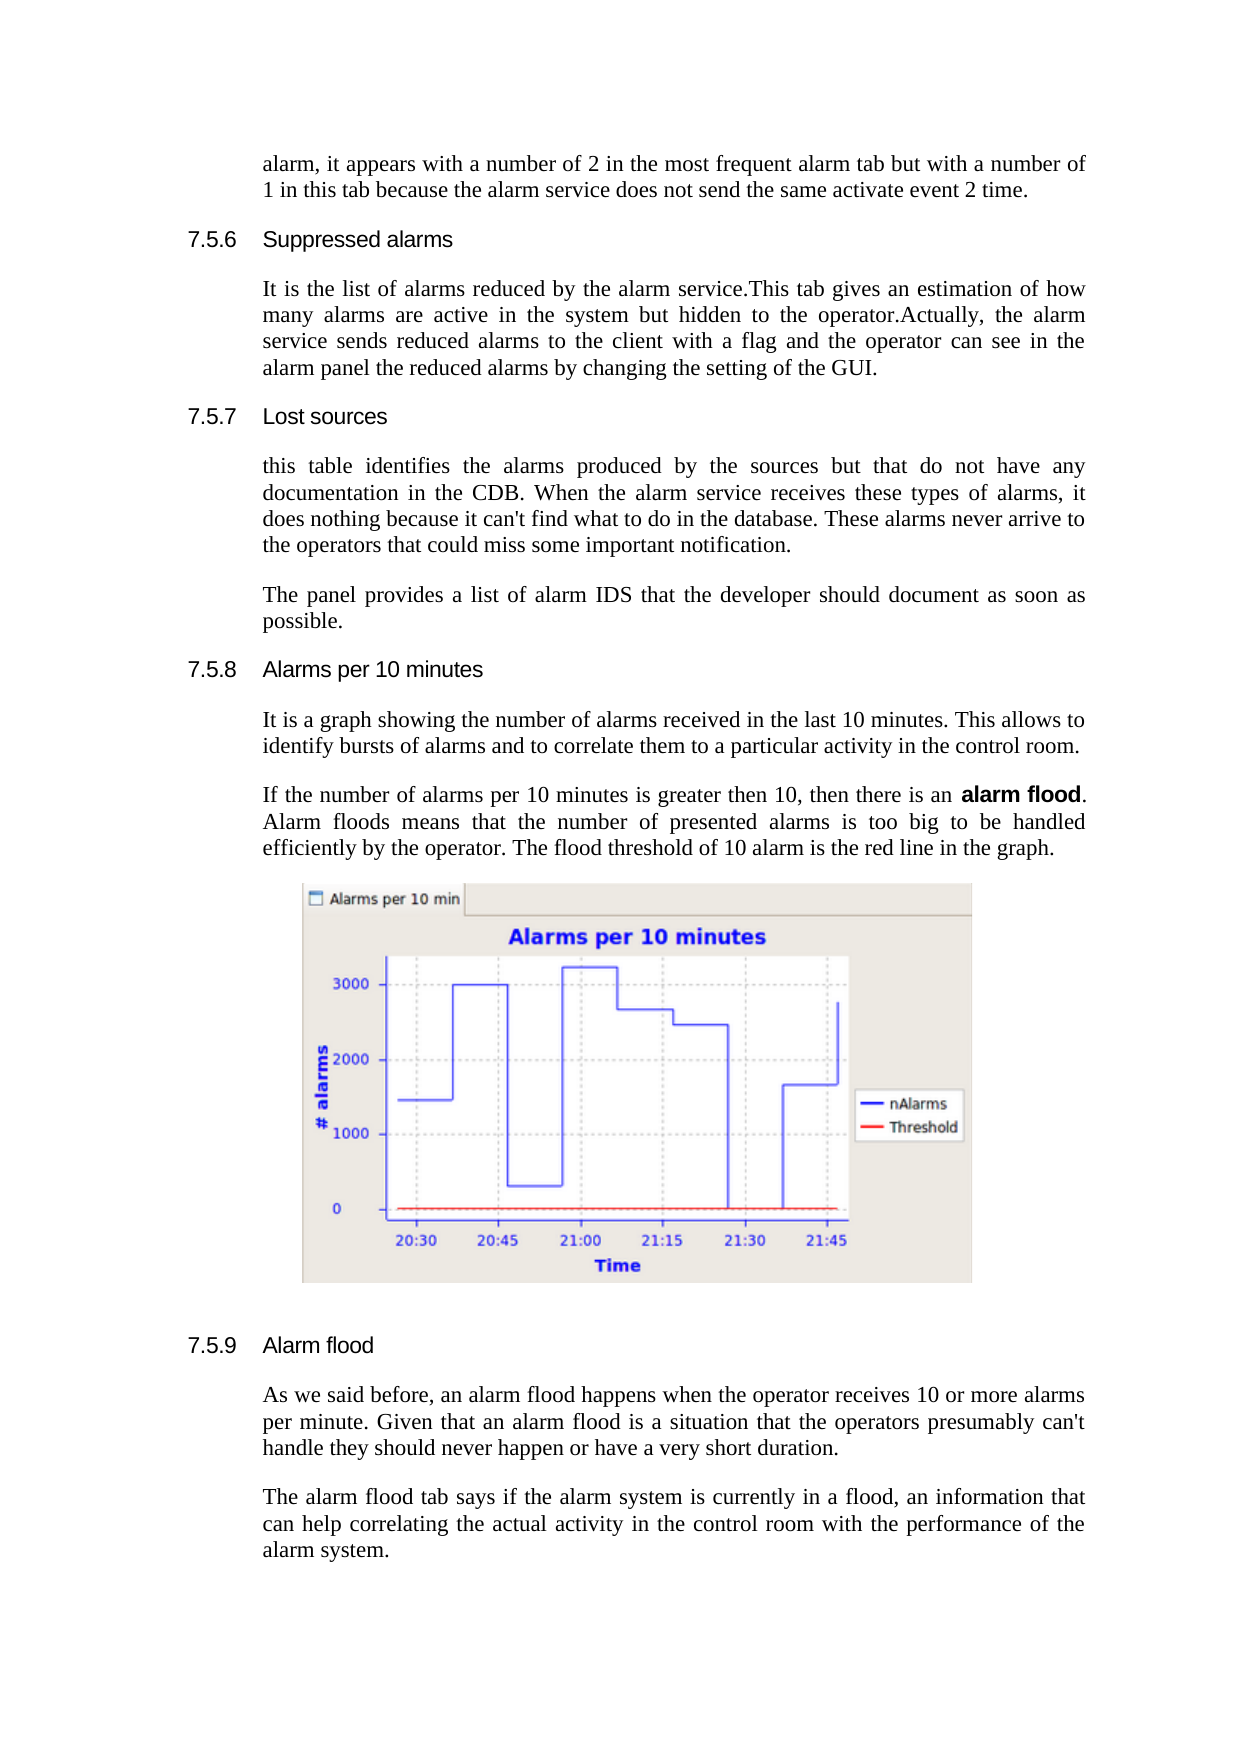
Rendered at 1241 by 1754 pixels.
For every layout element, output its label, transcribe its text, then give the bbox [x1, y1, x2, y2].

subtitle Lost sources [187, 403, 1087, 429]
text The alarm flood tab says if the alarm system is currently in a flood, an information that can help correlating the actual activity in the control room with the performance of the alarm system. [262, 1483, 1087, 1562]
subtitle Alarms per 10 minutes [187, 656, 1087, 683]
text The panel provides a list of alarm IDS that the developer should document as soon as possible. [262, 581, 1087, 633]
text alarm, it appears with a number of 2 in the most frequent alarm tab but with a number of 1 in this tab because the alarm service does not send the same activate event 2 time. [262, 150, 1087, 203]
text It is a graph showing the number of alarms received in the last 10 minutes. This allows to identify bursts of alarms and to correlate them to a particular activity in the control room. [262, 706, 1087, 758]
text As we said before, an alarm flood happens when the operator receives 10 or more alarms per minute. Given that an alarm flood is a situation that the operators presumably can't handle they should never happen or have a very short duration. [262, 1381, 1087, 1461]
text If the number of alarms per 10 minutes is greater then 10, then there is an alarm flood. Alarm floods means that the number of presented alarms is too big to be handled efficiently by the operator. The flood threshold of 10 alarm is the red line in the graph. [262, 781, 1087, 861]
text It is the list of alarms reduced by the alarm service.This tab gives an estimation of how many alarms are active in the system but hidden to the operator.Actually, the alarm service sends reduced alarms to the client with a flag and the operator can see in the alarm panel the reduced alarms by changing the setting of the GUI. [262, 275, 1087, 380]
text this table identifies the alarms produced by the sources but that do not have any documentation in the CDB. When the alarm service receives these types of alarms, it does nothing because it can't find what to do in the database. These alarms never arrive to the operators that could miss some important notification. [262, 452, 1087, 558]
subtitle Alarm flood [187, 1332, 1087, 1358]
picture [302, 883, 973, 1283]
subtitle Suppressed alarms [187, 226, 1087, 252]
